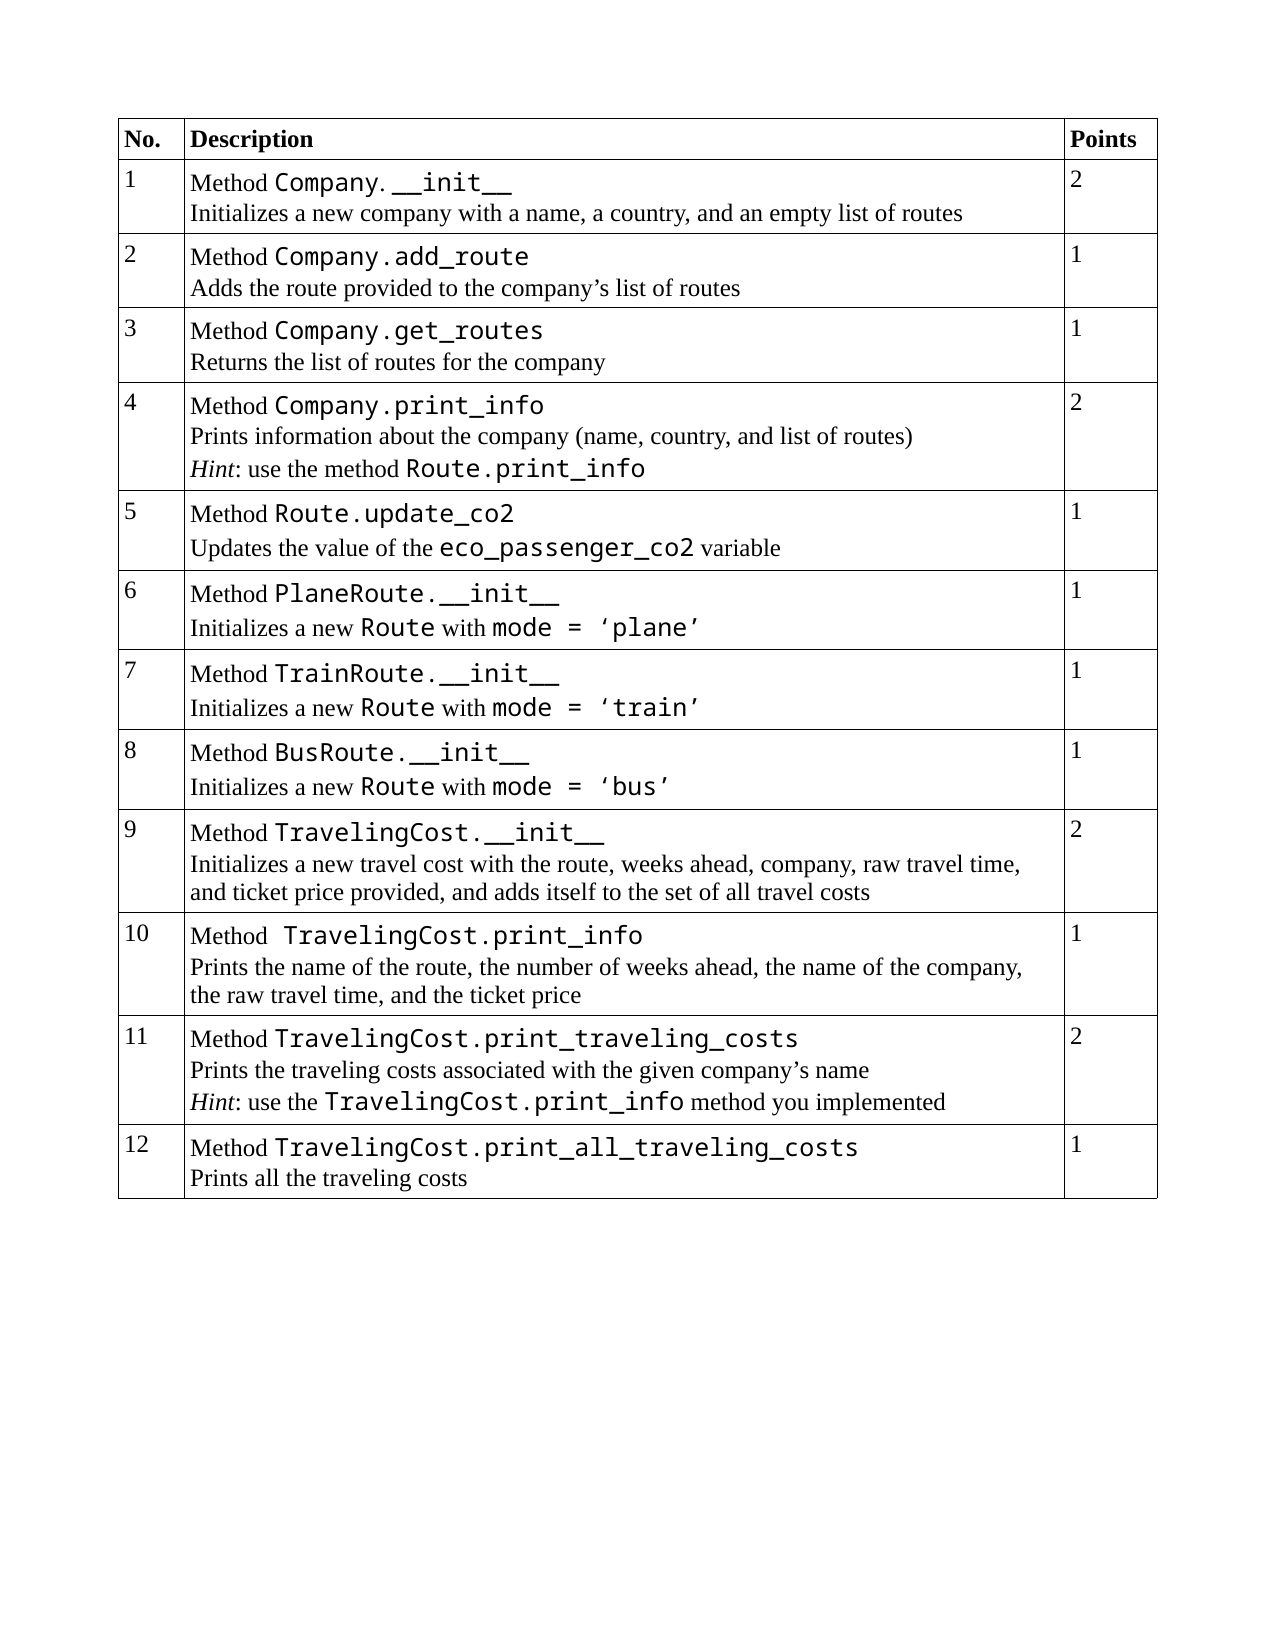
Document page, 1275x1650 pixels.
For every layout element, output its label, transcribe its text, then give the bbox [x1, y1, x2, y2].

table_cell 1 [119, 160, 184, 233]
table_cell 10 [119, 913, 184, 1015]
table_cell 1 [1065, 234, 1157, 307]
table_cell 2 [1065, 810, 1157, 912]
table_cell 1 [1065, 1125, 1157, 1198]
table_cell 1 [1065, 730, 1157, 809]
table_cell 6 [119, 571, 184, 649]
table_header Points [1065, 119, 1157, 158]
table_cell 3 [119, 308, 184, 382]
table_cell 1 [1065, 491, 1157, 570]
table_cell Method TravelingCost.print_all_traveling_costs Prints all the traveling costs [185, 1125, 1064, 1198]
table_cell Method Company.get_routes Returns the list of routes for the company [185, 308, 1064, 382]
table_cell 2 [1065, 160, 1157, 233]
table_cell 2 [119, 234, 184, 307]
table_cell 2 [1065, 383, 1157, 490]
table_cell 9 [119, 810, 184, 912]
table_cell 1 [1065, 571, 1157, 649]
table_cell 1 [1065, 308, 1157, 382]
table_cell Method TravelingCost.__init__ Initializes a new travel cost with the route, weeks ahead, company, raw travel time, and ticket price provided, and adds itself to the set of all travel costs [185, 810, 1064, 912]
table_cell Method TrainRoute.__init__ Initializes a new Route with mode = ‘train’ [185, 650, 1064, 729]
table_cell 5 [119, 491, 184, 570]
table_cell Method TravelingCost.print_traveling_costs Prints the traveling costs associated with the given company’s name Hint: use the TravelingCost.print_info method you implemented [185, 1016, 1064, 1123]
table_cell Method Company.add_route Adds the route provided to the company’s list of routes [185, 234, 1064, 307]
table_cell 2 [1065, 1016, 1157, 1123]
table_cell Method PlaneRoute.__init__ Initializes a new Route with mode = ‘plane’ [185, 571, 1064, 649]
table_header No. [119, 119, 184, 158]
table_header Description [185, 119, 1064, 158]
table_cell 1 [1065, 913, 1157, 1015]
table_cell Method Company.print_info Prints information about the company (name, country, and list of routes) Hint: use the method Route.print_info [185, 383, 1064, 490]
table_cell 8 [119, 730, 184, 809]
table_cell 4 [119, 383, 184, 490]
table_cell 1 [1065, 650, 1157, 729]
table_cell Method BusRoute.__init__ Initializes a new Route with mode = ‘bus’ [185, 730, 1064, 809]
table_cell Method Company. __init__ Initializes a new company with a name, a country, and an empty list of routes [185, 160, 1064, 233]
table_cell 12 [119, 1125, 184, 1198]
table_cell Method Route.update_co2 Updates the value of the eco_passenger_co2 variable [185, 491, 1064, 570]
table_cell 7 [119, 650, 184, 729]
table_cell 11 [119, 1016, 184, 1123]
table_cell Method TravelingCost.print_info Prints the name of the route, the number of weeks ahead, the name of the company, the raw travel time, and the ticket price [185, 913, 1064, 1015]
